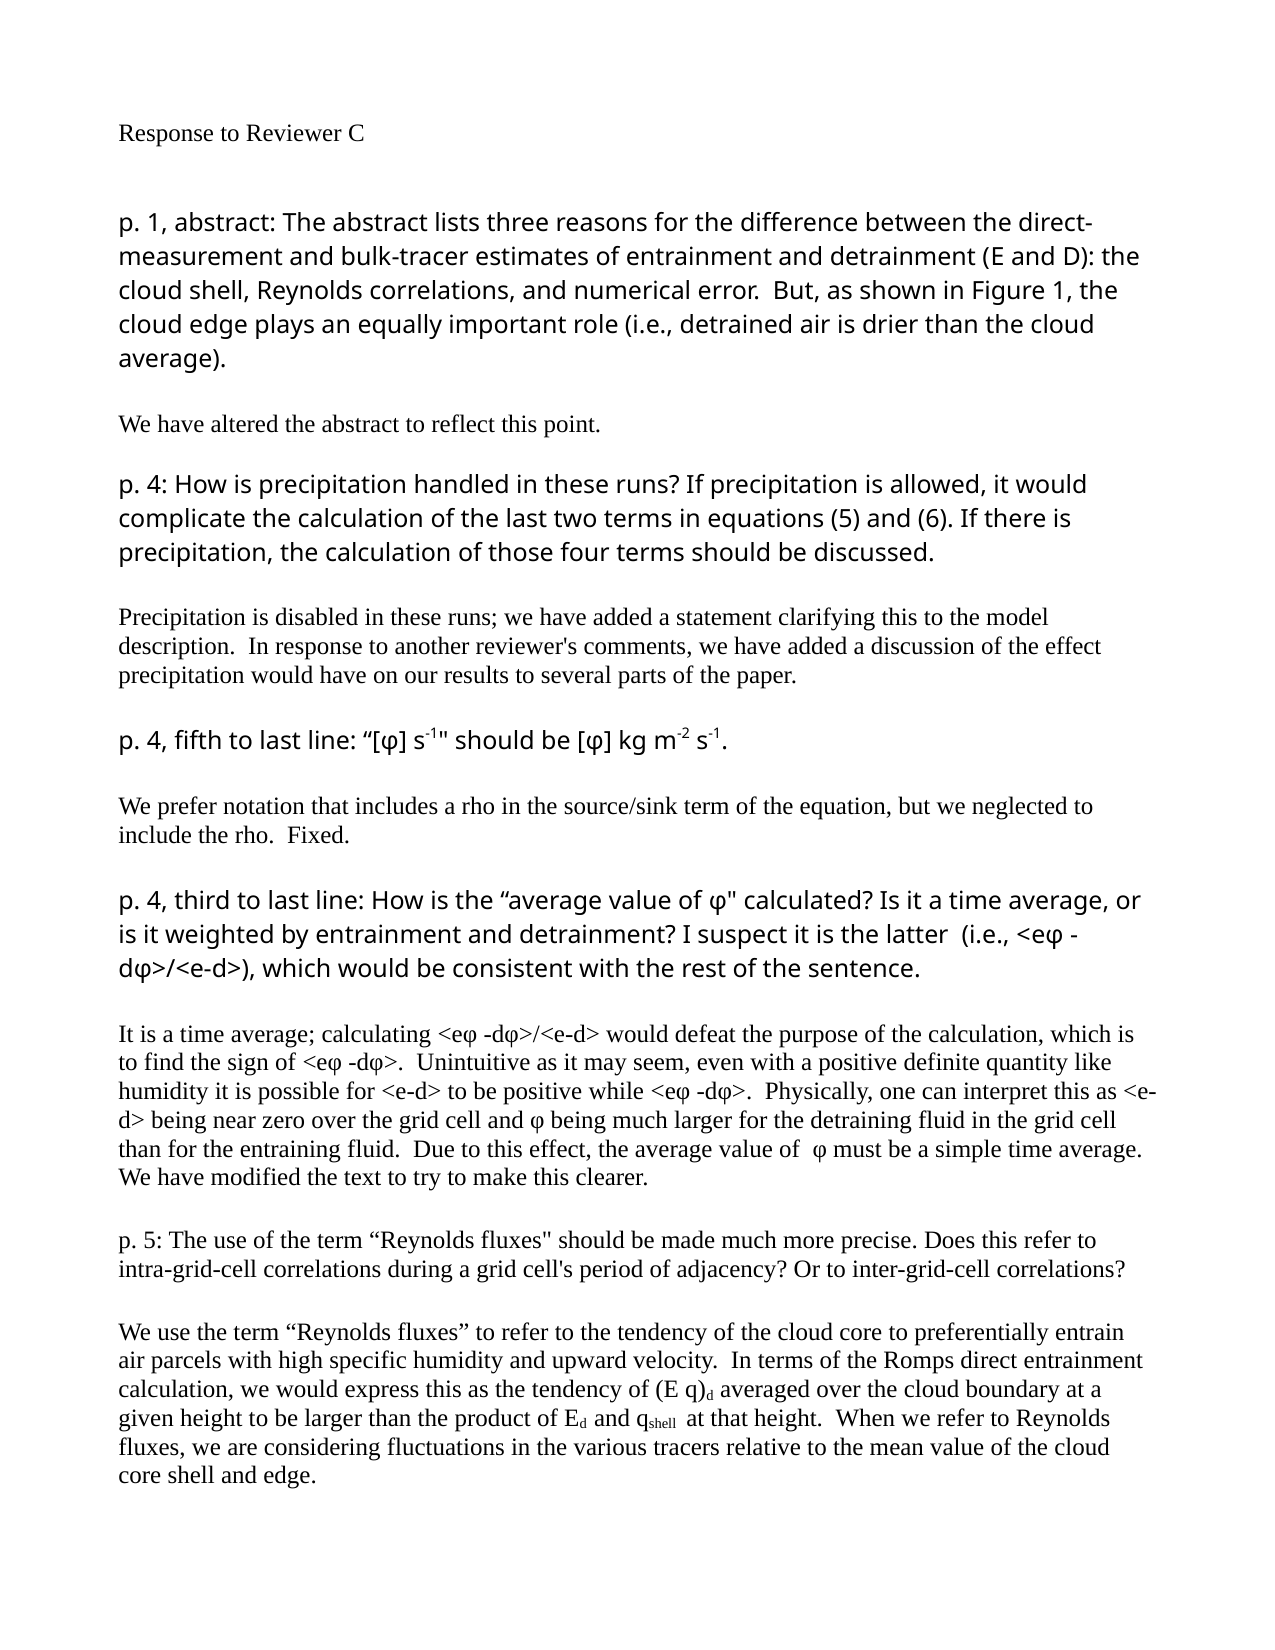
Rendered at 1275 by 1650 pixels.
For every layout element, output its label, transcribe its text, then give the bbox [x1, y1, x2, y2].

text p. 1, abstract: The abstract lists three reasons for the difference between the direct-measurement and bulk-tracer estimates of entrainment and detrainment (E and D): the cloud shell, Reynolds correlations, and numerical error. But, as shown in Figure 1, the cloud edge plays an equally important role (i.e., detrained air is drier than the cloud average). [118, 204, 1157, 375]
text We have modified the text to try to make this clearer. [118, 1162, 1157, 1191]
text We prefer notation that includes a rho in the source/sink term of the equation, but we neglected to include the rho. Fixed. [118, 791, 1157, 848]
text It is a time average; calculating <eφ -dφ>/<e-d> would defeat the purpose of the calculation, which is to find the sign of <eφ -dφ>. Unintuitive as it may seem, even with a positive definite quantity like humidity it is possible for <e-d> to be positive while <eφ -dφ>. Physically, one can interpret this as <e-d> being near zero over the grid cell and φ being much larger for the detraining fluid in the grid cell than for the entraining fluid. Due to this effect, the average value of φ must be a simple time average. [118, 1019, 1157, 1162]
text p. 4: How is precipitation handled in these runs? If precipitation is allowed, it would complicate the calculation of the last two terms in equations (5) and (6). If there is precipitation, the calculation of those four terms should be discussed. [118, 466, 1157, 568]
text Precipitation is disabled in these runs; we have added a statement clarifying this to the model description. In response to another reviewer's comments, we have added a discussion of the effect precipitation would have on our results to several parts of the paper. [118, 602, 1157, 689]
text Response to Reviewer C [118, 118, 1157, 147]
text We use the term “Reynolds fluxes” to refer to the tendency of the cloud core to preferentially entrain air parcels with high specific humidity and upward velocity. In terms of the Romps direct entrainment calculation, we would express this as the tendency of (E q)d averaged over the cloud boundary at a given height to be larger than the product of Ed and qshell at that height. When we refer to Reynolds fluxes, we are considering fluctuations in the various tracers relative to the mean value of the cloud core shell and edge. [118, 1317, 1157, 1489]
text p. 4, third to last line: How is the “average value of φ" calculated? Is it a time average, or is it weighted by entrainment and detrainment? I suspect it is the latter (i.e., <eφ -dφ>/<e-d>), which would be consistent with the rest of the sentence. [118, 882, 1157, 985]
text p. 4, fifth to last line: “[φ] s-1" should be [φ] kg m-2 s-1. [118, 723, 1157, 757]
text p. 5: The use of the term “Reynolds fluxes" should be made much more precise. Does this refer to intra-grid-cell correlations during a grid cell's period of adjacency? Or to inter-grid-cell correlations? [118, 1225, 1157, 1283]
text We have altered the abstract to reflect this point. [118, 409, 1157, 437]
